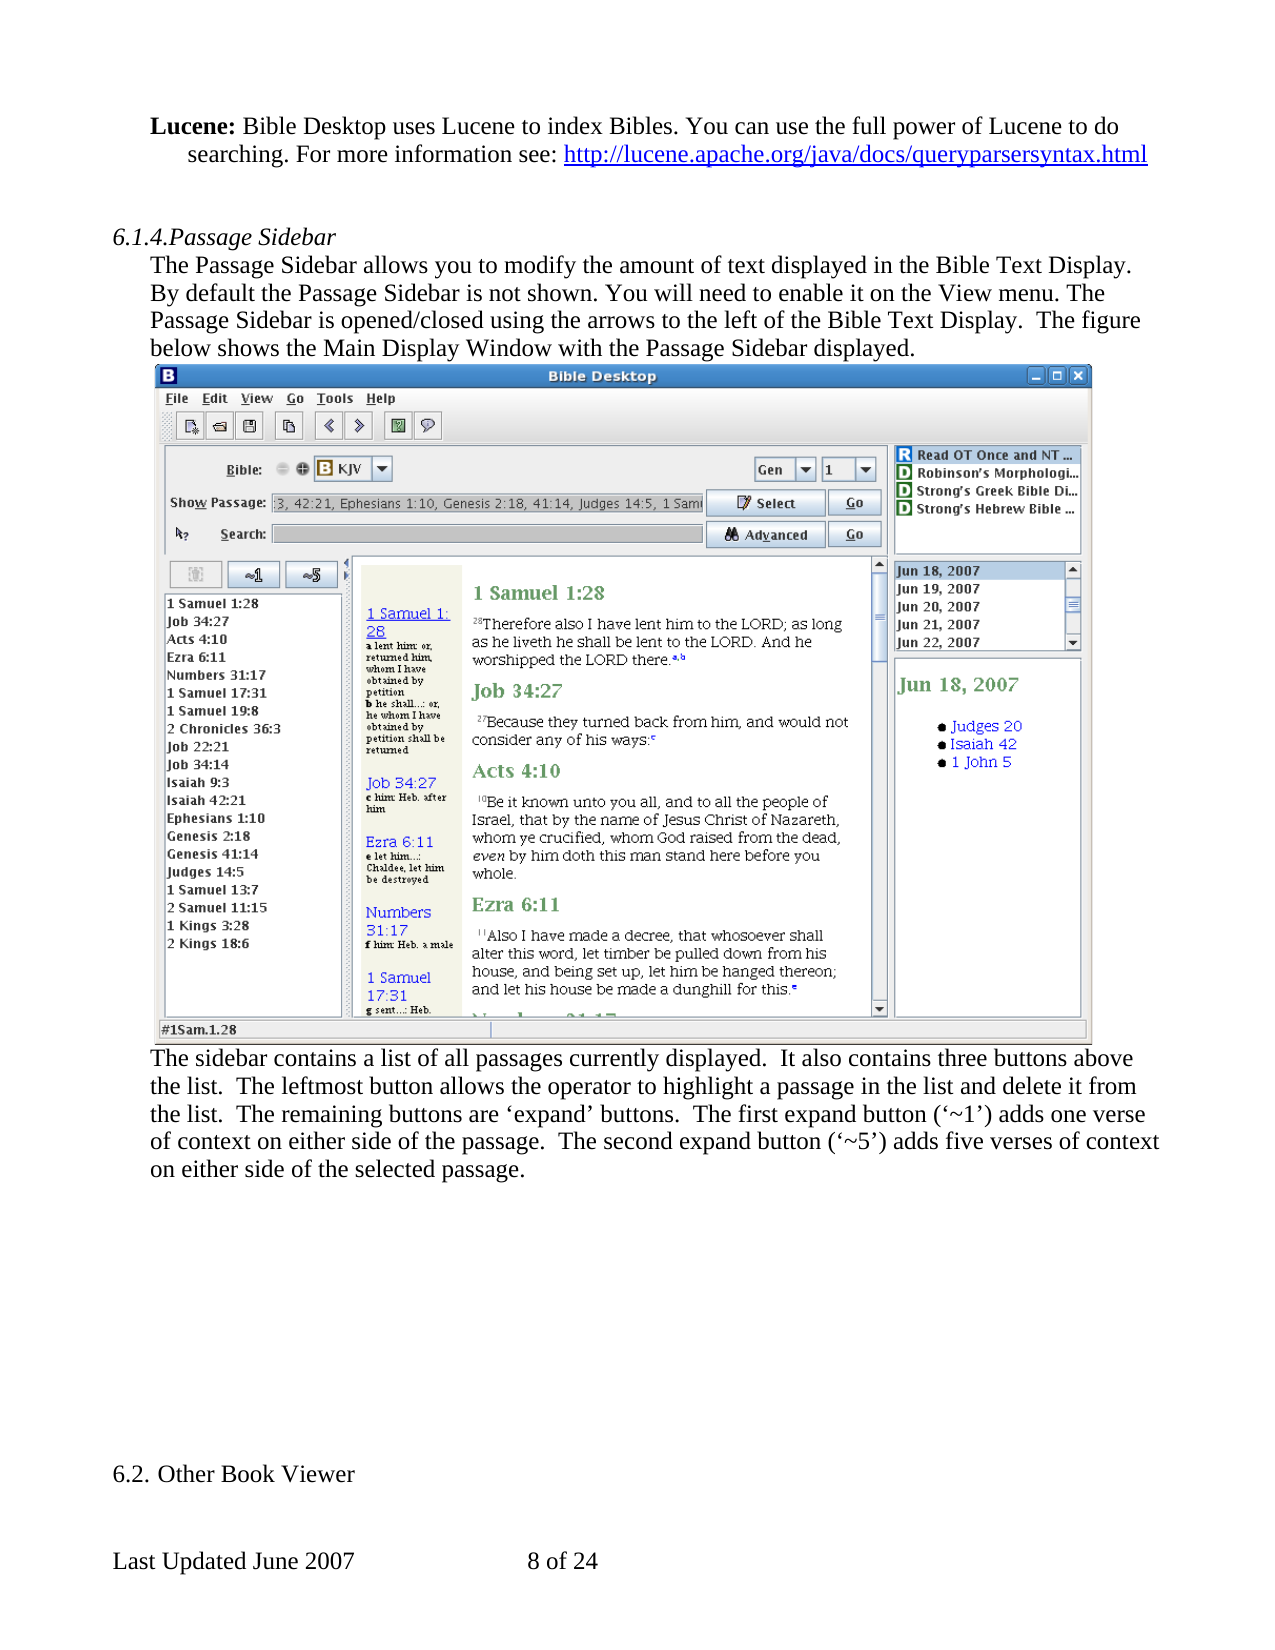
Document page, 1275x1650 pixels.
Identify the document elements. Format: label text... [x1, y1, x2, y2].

picture [154, 364, 1093, 1045]
text Lucene: Bible Desktop uses Lucene to index Bibles. You can use the full power of Lucene to do searching. For more information see: http://lucene.apache.org/java/docs/queryparsersyntax.html [150, 112, 1162, 168]
list Other Book Viewer [112, 1460, 1162, 1488]
list Passage Sidebar [112, 223, 1162, 251]
text The sidebar contains a list of all passages currently displayed. It also contains three buttons above the list. The leftmost button allows the operator to highlight a passage in the list and delete it from the list. The remaining buttons are ‘expand’ buttons. The first expand button (‘~1’) adds one verse of context on either side of the passage. The second expand button (‘~5’) adds five verses of context on either side of the selected passage. [150, 362, 1162, 1183]
text The Passage Sidebar allows you to modify the amount of text displayed in the Bible Text Display. By default the Passage Sidebar is not shown. You will need to enable it on the View menu. The Passage Sidebar is opened/closed using the arrows to the left of the Bible Text Display. The figure below shows the Main Display Window with the Passage Sidebar displayed. [150, 251, 1162, 362]
